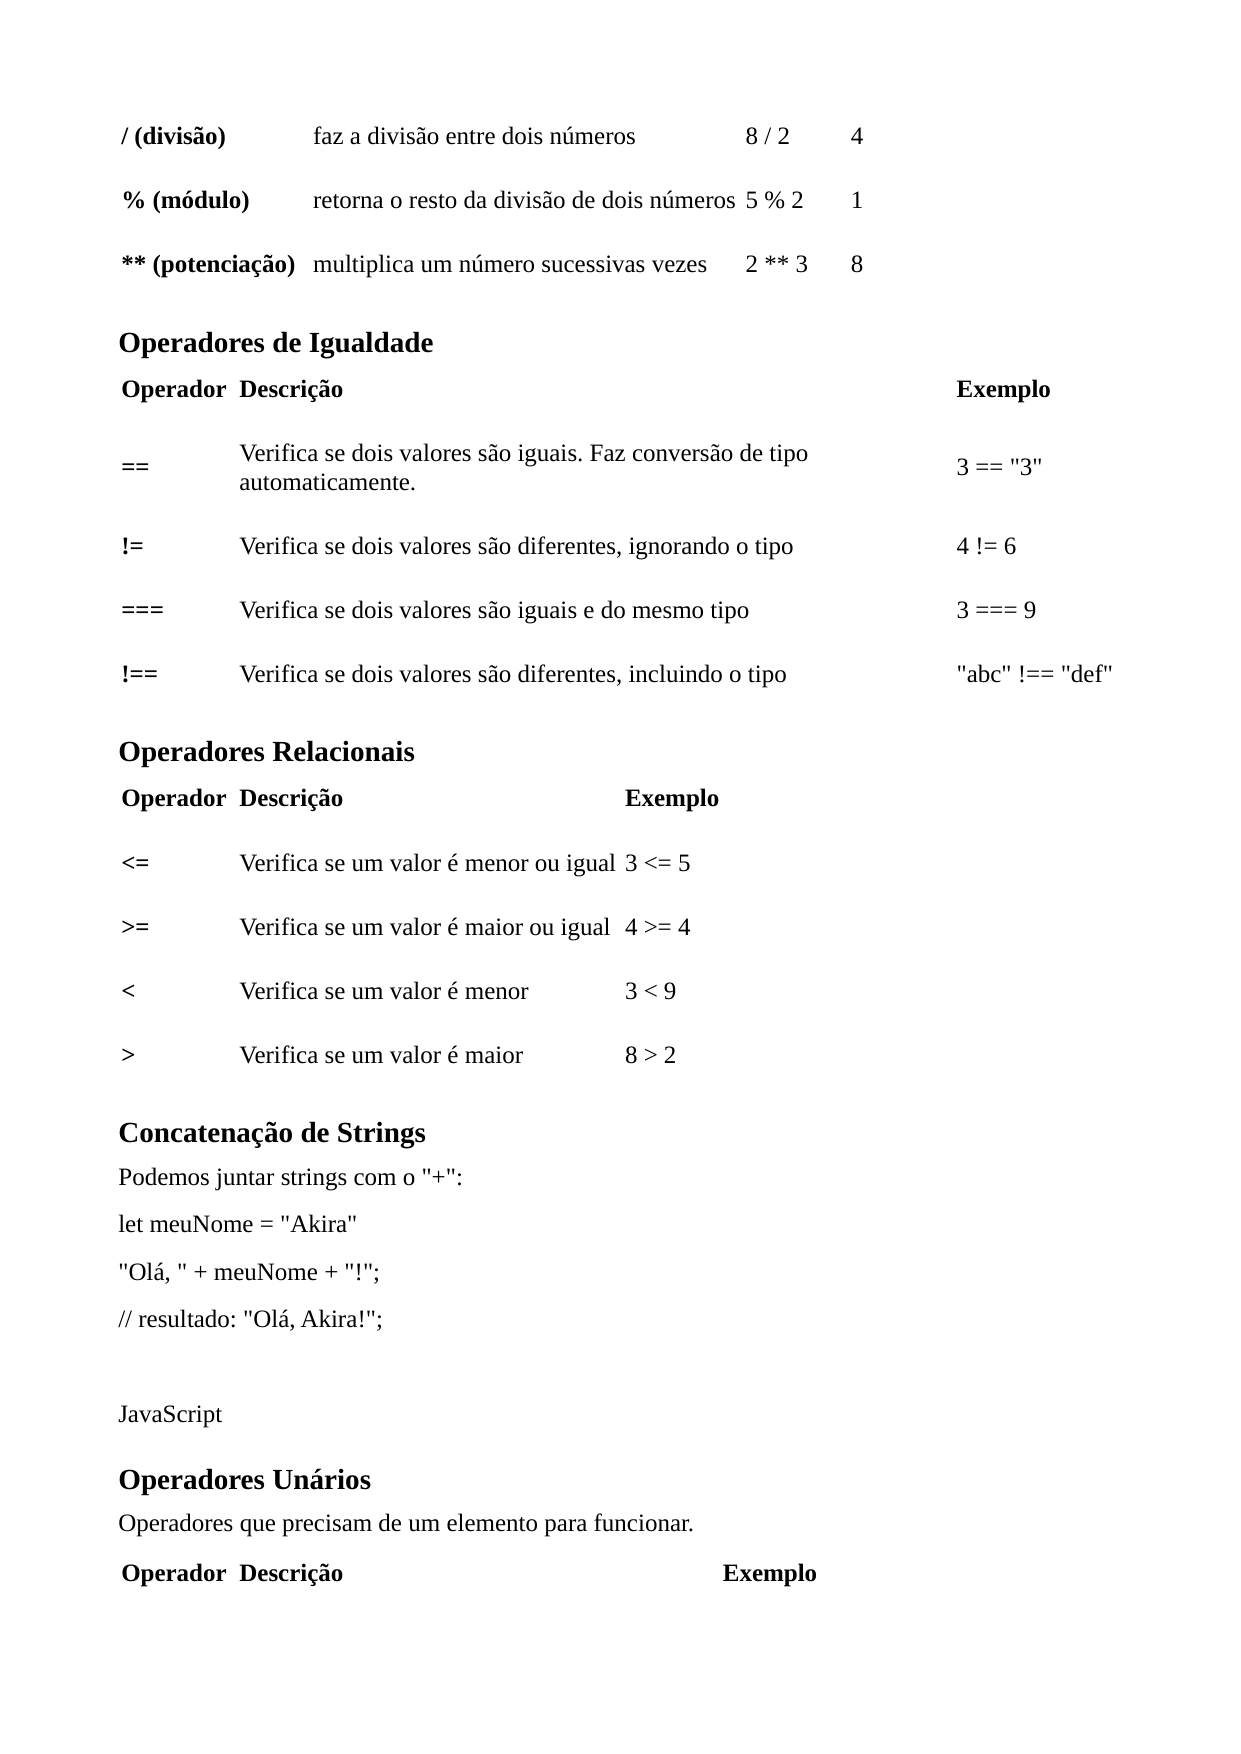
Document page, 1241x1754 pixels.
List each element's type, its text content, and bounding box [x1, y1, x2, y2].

text let meuNome = "Akira" [118, 1209, 1122, 1238]
table_cell Verifica se dois valores são diferentes, ignorando o tipo [236, 528, 953, 592]
table_cell 5 % 2 [743, 182, 848, 246]
text Podemos juntar strings com o "+": [118, 1162, 1122, 1190]
table_cell Verifica se dois valores são diferentes, incluindo o tipo [236, 656, 953, 720]
table_header Descrição [236, 371, 953, 435]
table_cell 8 [848, 246, 963, 310]
table_cell "abc" !== "def" [954, 656, 1122, 720]
table_cell 3 === 9 [954, 592, 1122, 656]
table_cell 2 ** 3 [743, 246, 848, 310]
table_cell 4 != 6 [954, 528, 1122, 592]
table_cell ** (potenciação) [118, 246, 310, 310]
text JavaScript [118, 1399, 1122, 1428]
table_cell == [118, 435, 236, 528]
table_header Operador [118, 1555, 236, 1619]
table_cell !== [118, 656, 236, 720]
table_cell / (divisão) [118, 118, 310, 182]
table_cell faz a divisão entre dois números [310, 118, 742, 182]
table_cell <= [118, 845, 236, 909]
table_cell 3 < 9 [622, 973, 732, 1037]
subtitle Operadores Unários [118, 1462, 1122, 1495]
table_cell Verifica se dois valores são iguais e do mesmo tipo [236, 592, 953, 656]
subtitle Operadores de Igualdade [118, 325, 1122, 358]
table_header Operador [118, 781, 236, 845]
table_cell % (módulo) [118, 182, 310, 246]
table_cell 3 <= 5 [622, 845, 732, 909]
table_cell 1 [848, 182, 963, 246]
text // resultado: "Olá, Akira!"; [118, 1304, 1122, 1333]
table_header Descrição [236, 781, 622, 845]
text Operadores que precisam de um elemento para funcionar. [118, 1508, 1122, 1537]
table_header Exemplo [622, 781, 732, 845]
table_cell 4 [848, 118, 963, 182]
table_cell < [118, 973, 236, 1037]
table_cell 8 > 2 [622, 1037, 732, 1101]
table_cell Verifica se um valor é maior [236, 1037, 622, 1101]
subtitle Operadores Relacionais [118, 734, 1122, 768]
table_cell multiplica um número sucessivas vezes [310, 246, 742, 310]
table_cell 8 / 2 [743, 118, 848, 182]
text "Olá, " + meuNome + "!"; [118, 1257, 1122, 1286]
table_cell 4 >= 4 [622, 909, 732, 973]
table_header Exemplo [954, 371, 1122, 435]
table_cell retorna o resto da divisão de dois números [310, 182, 742, 246]
table_cell Verifica se um valor é menor ou igual [236, 845, 622, 909]
table_cell 3 == "3" [954, 435, 1122, 528]
table_cell Verifica se um valor é maior ou igual [236, 909, 622, 973]
table_cell Verifica se dois valores são iguais. Faz conversão de tipo automaticamente. [236, 435, 953, 528]
table_header Exemplo [720, 1555, 830, 1619]
table_header Operador [118, 371, 236, 435]
table_cell != [118, 528, 236, 592]
table_header Descrição [236, 1555, 720, 1619]
table_cell === [118, 592, 236, 656]
table_cell >= [118, 909, 236, 973]
subtitle Concatenação de Strings [118, 1116, 1122, 1149]
table_cell > [118, 1037, 236, 1101]
table_cell Verifica se um valor é menor [236, 973, 622, 1037]
